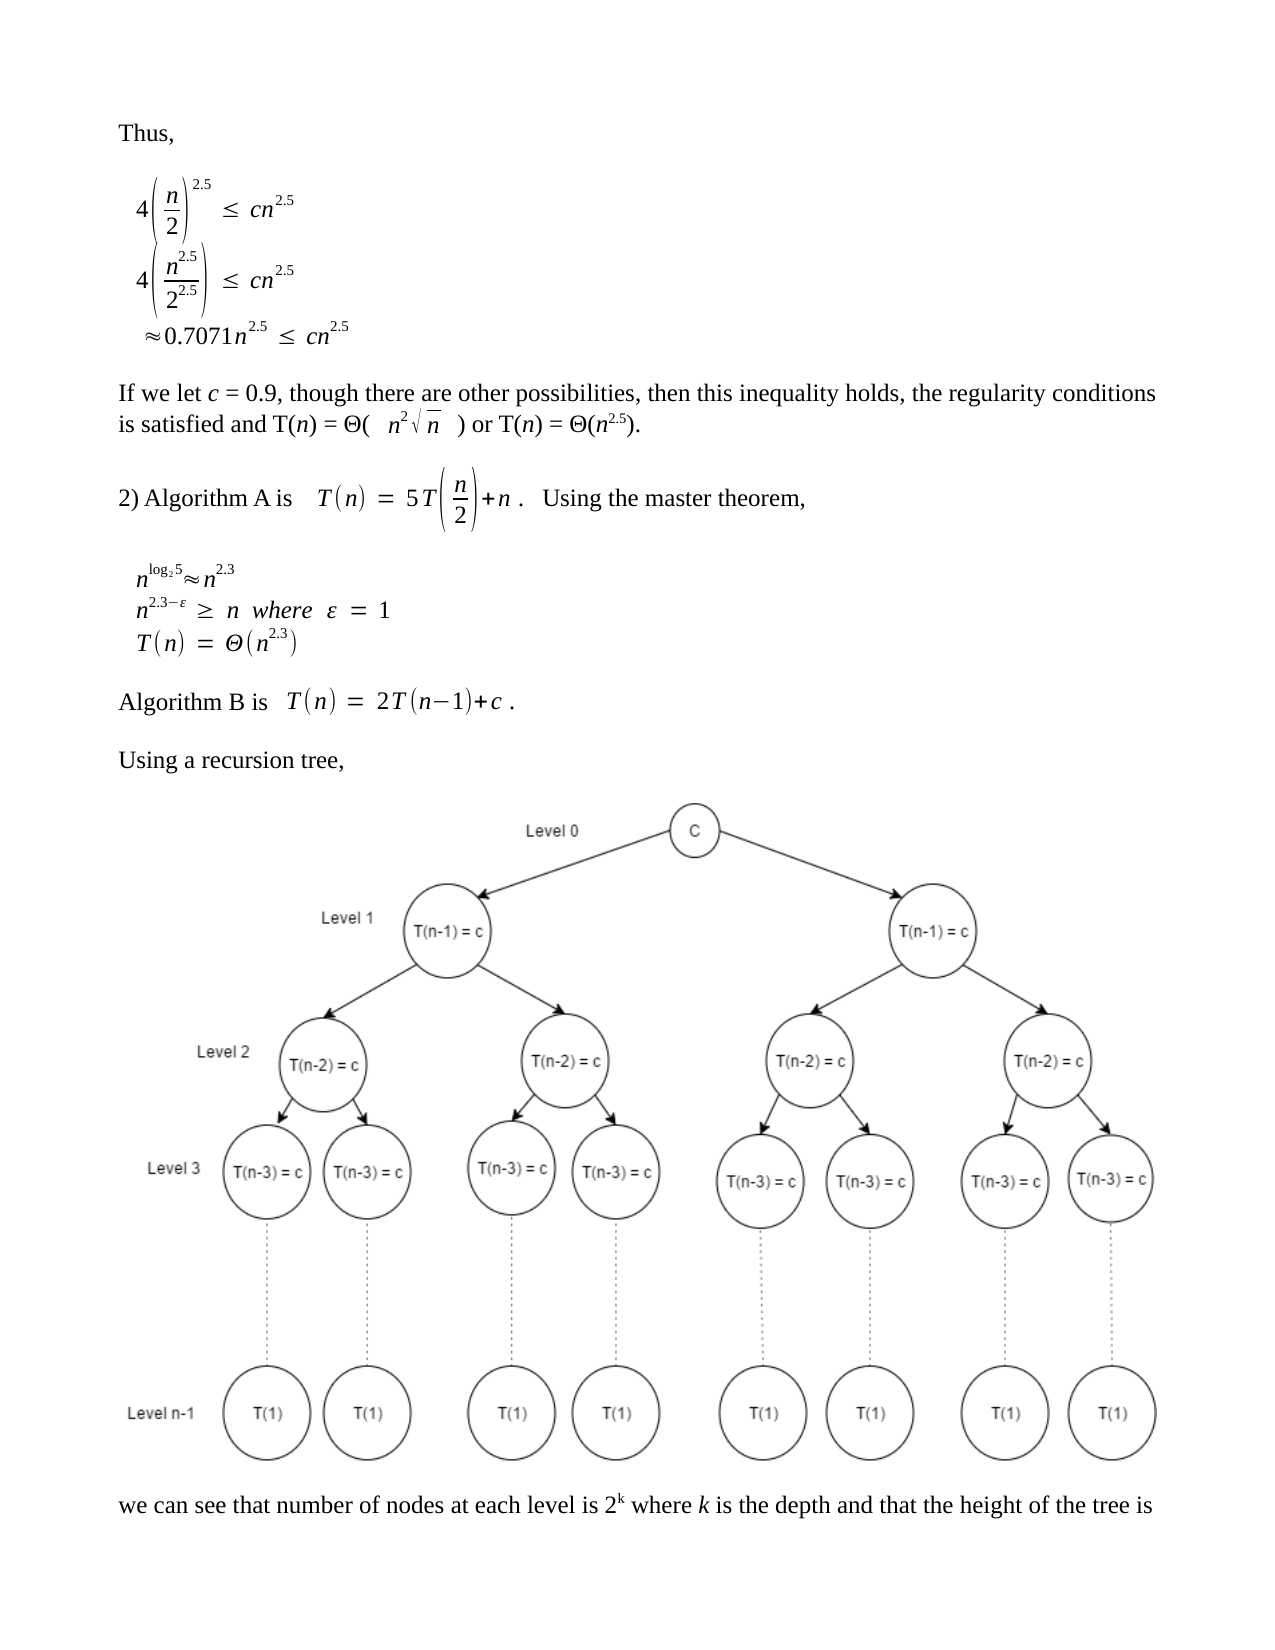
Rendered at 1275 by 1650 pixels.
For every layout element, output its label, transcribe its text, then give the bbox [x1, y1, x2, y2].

text Algorithm B is [118, 687, 1157, 716]
text Using the master theorem, a = 4, b = 2 andsuch thatSince n2 < and furthermore, since n2 is polynomially smaller than f(n), insofar aswhere ε = 0.1, we need only satisfy the regularity condition for some constant c < 1. Thus, [118, 118, 1157, 147]
text we can see that number of nodes at each level is 2k where k is the depth and that the height of the tree is [118, 1490, 1157, 1519]
text Using a recursion tree, [118, 745, 1157, 774]
text 2) Algorithm A is Using the master theorem, [118, 467, 1157, 532]
text If we let c = 0.9, though there are other possibilities, then this inequality holds, the regularity conditions is satisfied and T(n) = Θ() or T(n) = Θ(n2.5). [118, 378, 1157, 438]
